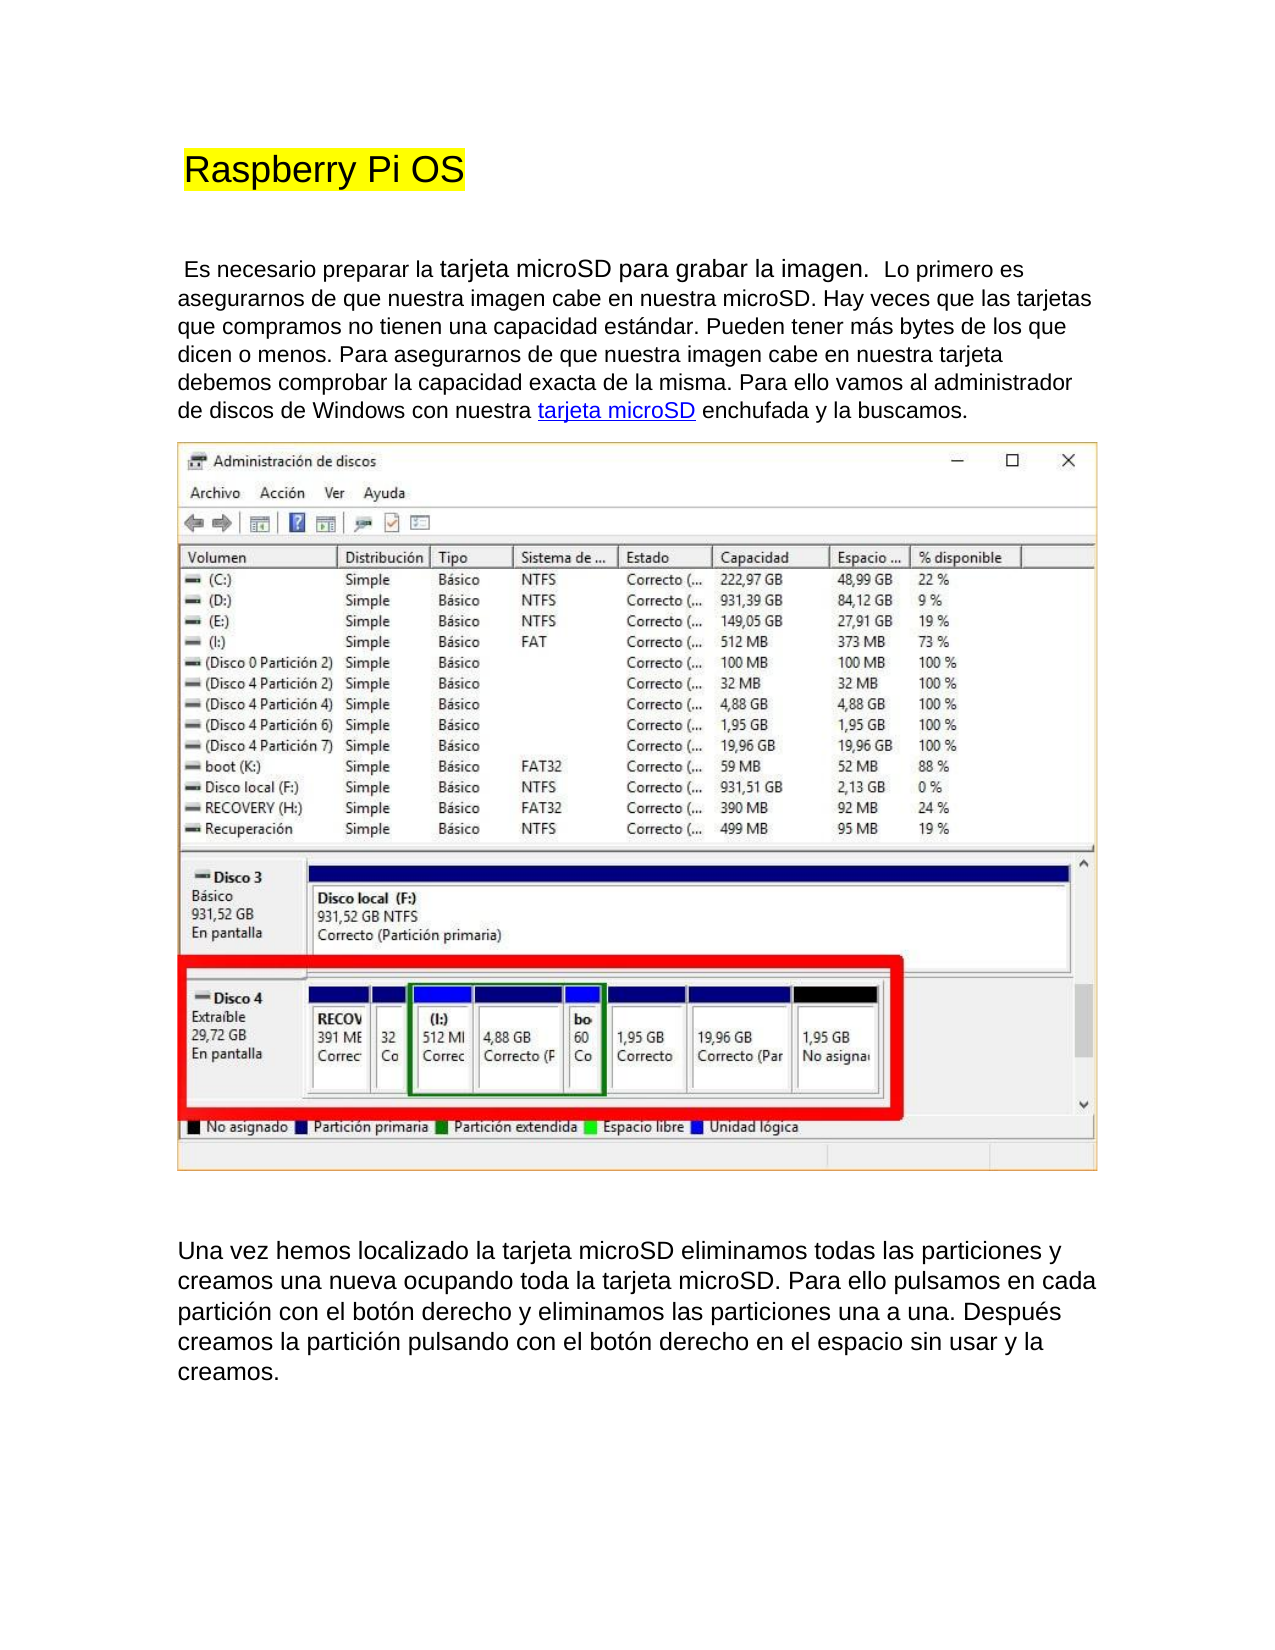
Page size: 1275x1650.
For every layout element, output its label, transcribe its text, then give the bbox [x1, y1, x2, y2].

picture [177, 442, 1098, 1171]
text Una vez hemos localizado la tarjeta microSD eliminamos todas las particiones y creamos una nueva ocupando toda la tarjeta microSD. Para ello pulsamos en cada partición con el botón derecho y eliminamos las particiones una a una. Después creamos la partición pulsando con el botón derecho en el espacio sin usar y la creamos. [177, 1236, 1098, 1386]
text Raspberry Pi OS [177, 148, 1098, 191]
text Es necesario preparar la tarjeta microSD para grabar la imagen. Lo primero es asegurarnos de que nuestra imagen cabe en nuestra microSD. Hay veces que las tarjetas que compramos no tienen una capacidad estándar. Pueden tener más bytes de los que dicen o menos. Para asegurarnos de que nuestra imagen cabe en nuestra tarjeta debemos comprobar la capacidad exacta de la misma. Para ello vamos al administrador de discos de Windows con nuestra tarjeta microSD enchufada y la buscamos. [177, 254, 1098, 424]
